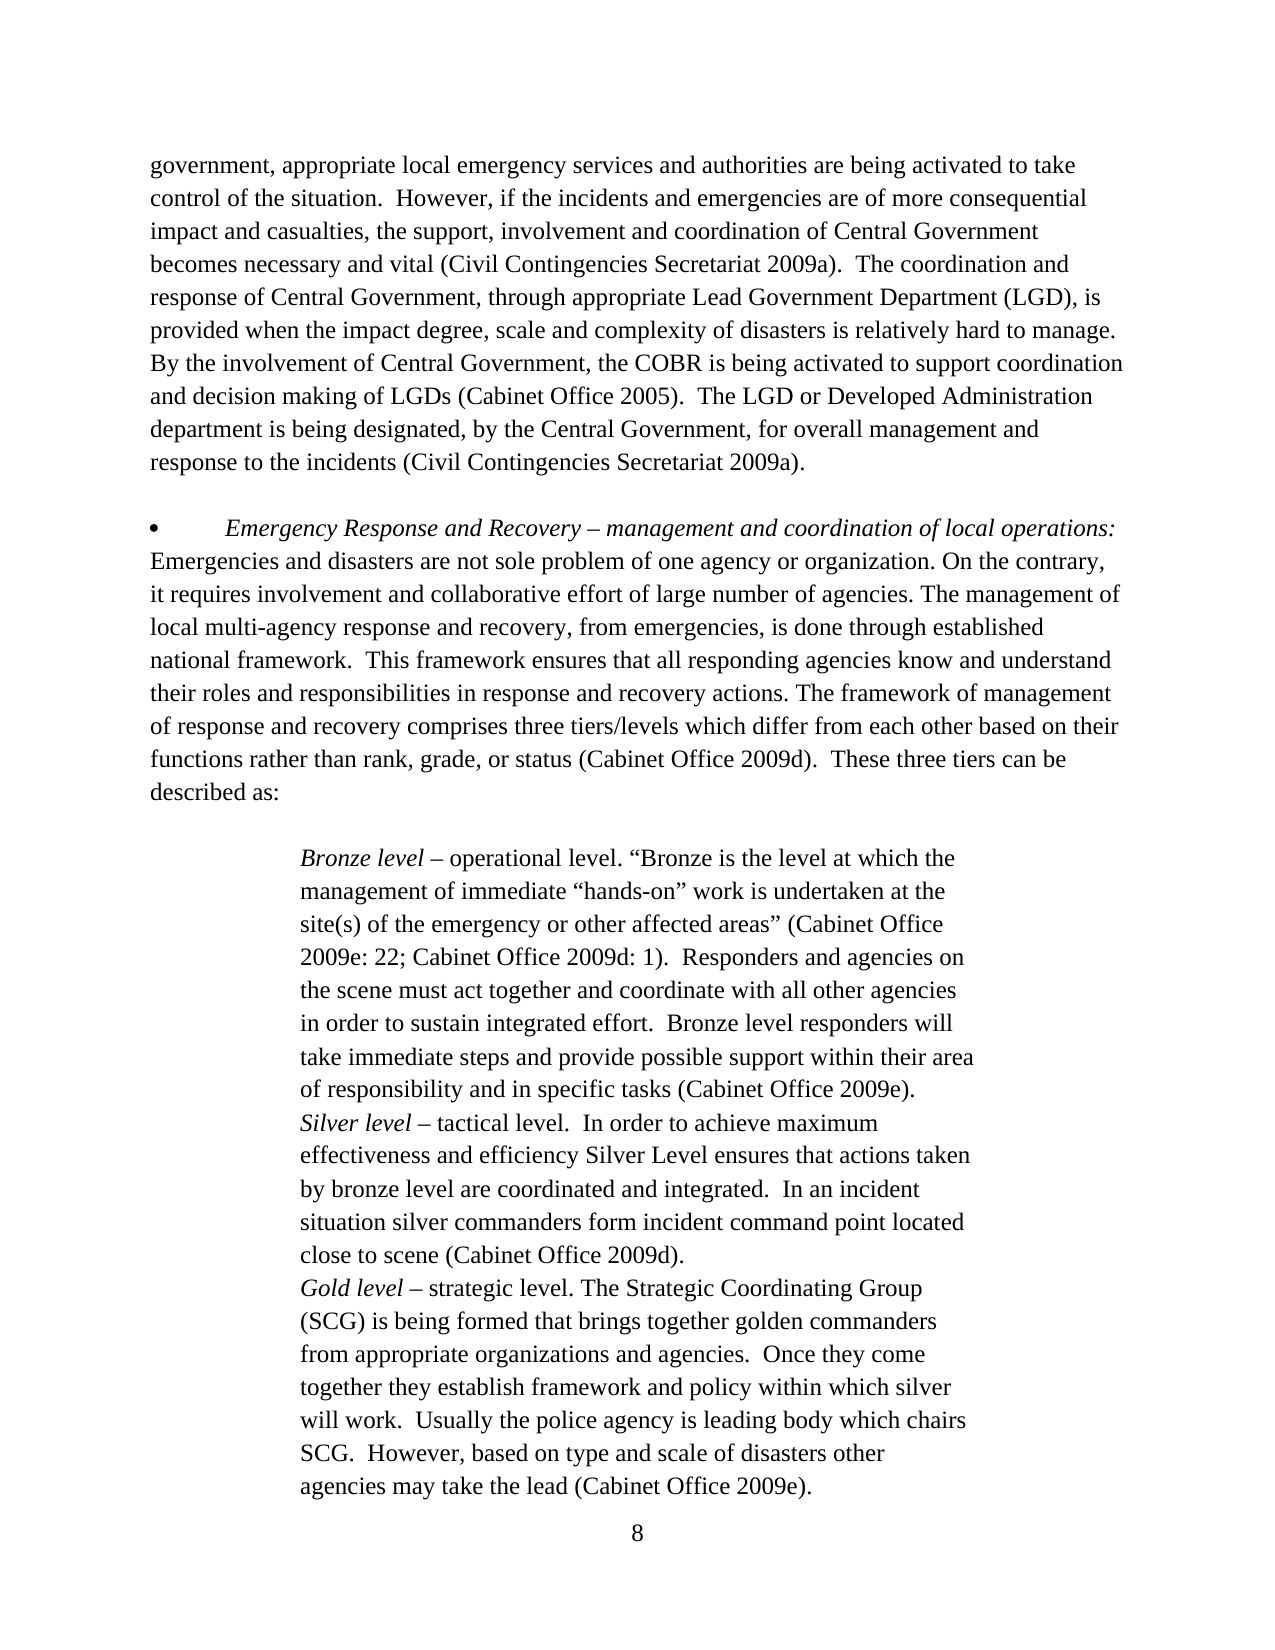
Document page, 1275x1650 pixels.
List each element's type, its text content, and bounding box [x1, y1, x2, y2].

list Silver level – tactical level. In order to achieve maximum effectiveness and efficiency Silver Level ensures that actions taken by bronze level are coordinated and integrated. In an incident situation silver commanders form incident command point located close to scene (Cabinet Office 2009d). [300, 1108, 975, 1268]
list Bronze level – operational level. “Bronze is the level at which the management of immediate “hands-on” work is undertaken at the site(s) of the emergency or other affected areas” (Cabinet Office 2009e: 22; Cabinet Office 2009d: 1). Responders and agencies on the scene must act together and coordinate with all other agencies in order to sustain integrated effort. Bronze level responders will take immediate steps and provide possible support within their area of responsibility and in specific tasks (Cabinet Office 2009e). [300, 843, 975, 1103]
list Emergency Response and Recovery – management and coordination of local operations: Emergencies and disasters are not sole problem of one agency or organization. On the contrary, it requires involvement and collaborative effort of large number of agencies. The management of local multi-agency response and recovery, from emergencies, is done through established national framework. This framework ensures that all responding agencies know and understand their roles and responsibilities in response and recovery actions. The framework of management of response and recovery comprises three tiers/levels which differ from each other based on their functions rather than rank, grade, or status (Cabinet Office 2009d). These three tiers can be described as: [150, 513, 1125, 806]
list government, appropriate local emergency services and authorities are being activated to take control of the situation. However, if the incidents and emergencies are of more consequential impact and casualties, the support, involvement and coordination of Central Government becomes necessary and vital (Civil Contingencies Secretariat 2009a). The coordination and response of Central Government, through appropriate Lead Government Department (LGD), is provided when the impact degree, scale and complexity of disasters is relatively hard to manage. By the involvement of Central Government, the COBR is being activated to support coordination and decision making of LGDs (Cabinet Office 2005). The LGD or Developed Administration department is being designated, by the Central Government, for overall management and response to the incidents (Civil Contingencies Secretariat 2009a). [150, 150, 1125, 476]
list Gold level – strategic level. The Strategic Coordinating Group (SCG) is being formed that brings together golden commanders from appropriate organizations and agencies. Once they come together they establish framework and policy within which silver will work. Usually the police agency is leading body which chairs SCG. However, based on type and scale of disasters other agencies may take the lead (Cabinet Office 2009e). [300, 1273, 975, 1499]
